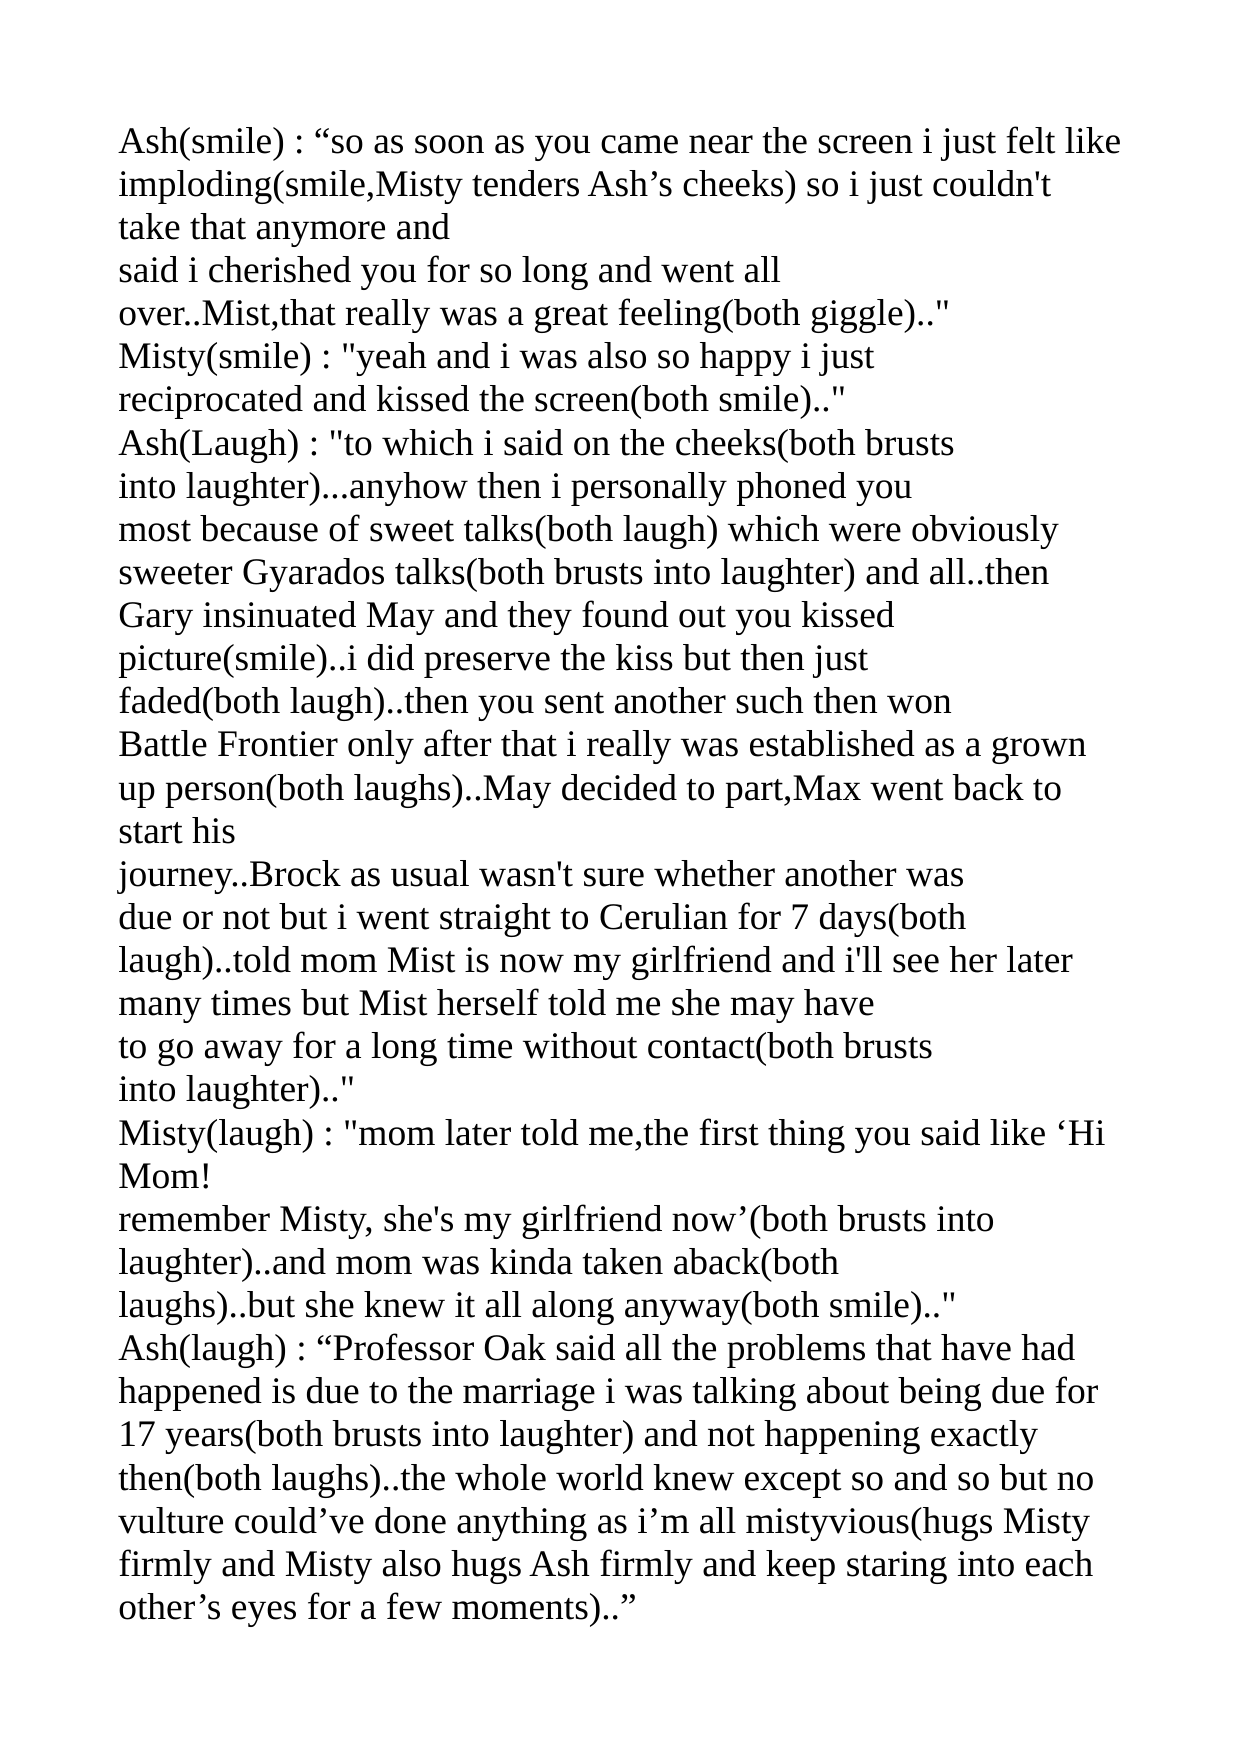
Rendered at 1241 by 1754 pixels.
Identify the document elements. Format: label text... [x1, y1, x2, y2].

text to go away for a long time without contact(both brusts [118, 1024, 1122, 1067]
text over..Mist,that really was a great feeling(both giggle).." [118, 291, 1122, 334]
text picture(smile)..i did preserve the kiss but then just [118, 636, 1122, 679]
text Battle Frontier only after that i really was established as a grown up person(both laughs)..May decided to part,Max went back to start his [118, 722, 1122, 851]
text Ash(smile) : “so as soon as you came near the screen i just felt like imploding(smile,Misty tenders Ash’s cheeks) so i just couldn't take that anymore and [118, 118, 1122, 247]
text laughs)..but she knew it all along anyway(both smile).." [118, 1282, 1122, 1326]
text laugh)..told mom Mist is now my girlfriend and i'll see her later many times but Mist herself told me she may have [118, 937, 1122, 1024]
text Ash(laugh) : “Professor Oak said all the problems that have had happened is due to the marriage i was talking about being due for 17 years(both brusts into laughter) and not happening exactly then(both laughs)..the whole world knew except so and so but no vulture could’ve done anything as i’m all mistyvious(hugs Misty firmly and Misty also hugs Ash firmly and keep staring into each other’s eyes for a few moments)..” [118, 1326, 1122, 1627]
text journey..Brock as usual wasn't sure whether another was [118, 851, 1122, 894]
text into laughter)...anyhow then i personally phoned you [118, 463, 1122, 506]
text said i cherished you for so long and went all [118, 247, 1122, 291]
text faded(both laugh)..then you sent another such then won [118, 679, 1122, 722]
text Misty(smile) : "yeah and i was also so happy i just [118, 334, 1122, 377]
text Misty(laugh) : "mom later told me,the first thing you said like ‘Hi Mom! [118, 1110, 1122, 1196]
text remember Misty, she's my girlfriend now’(both brusts into [118, 1196, 1122, 1239]
text into laughter).." [118, 1067, 1122, 1110]
text Ash(Laugh) : "to which i said on the cheeks(both brusts [118, 420, 1122, 463]
text laughter)..and mom was kinda taken aback(both [118, 1239, 1122, 1282]
text reciprocated and kissed the screen(both smile).." [118, 377, 1122, 420]
text due or not but i went straight to Cerulian for 7 days(both [118, 894, 1122, 937]
text most because of sweet talks(both laugh) which were obviously sweeter Gyarados talks(both brusts into laughter) and all..then Gary insinuated May and they found out you kissed [118, 506, 1122, 636]
